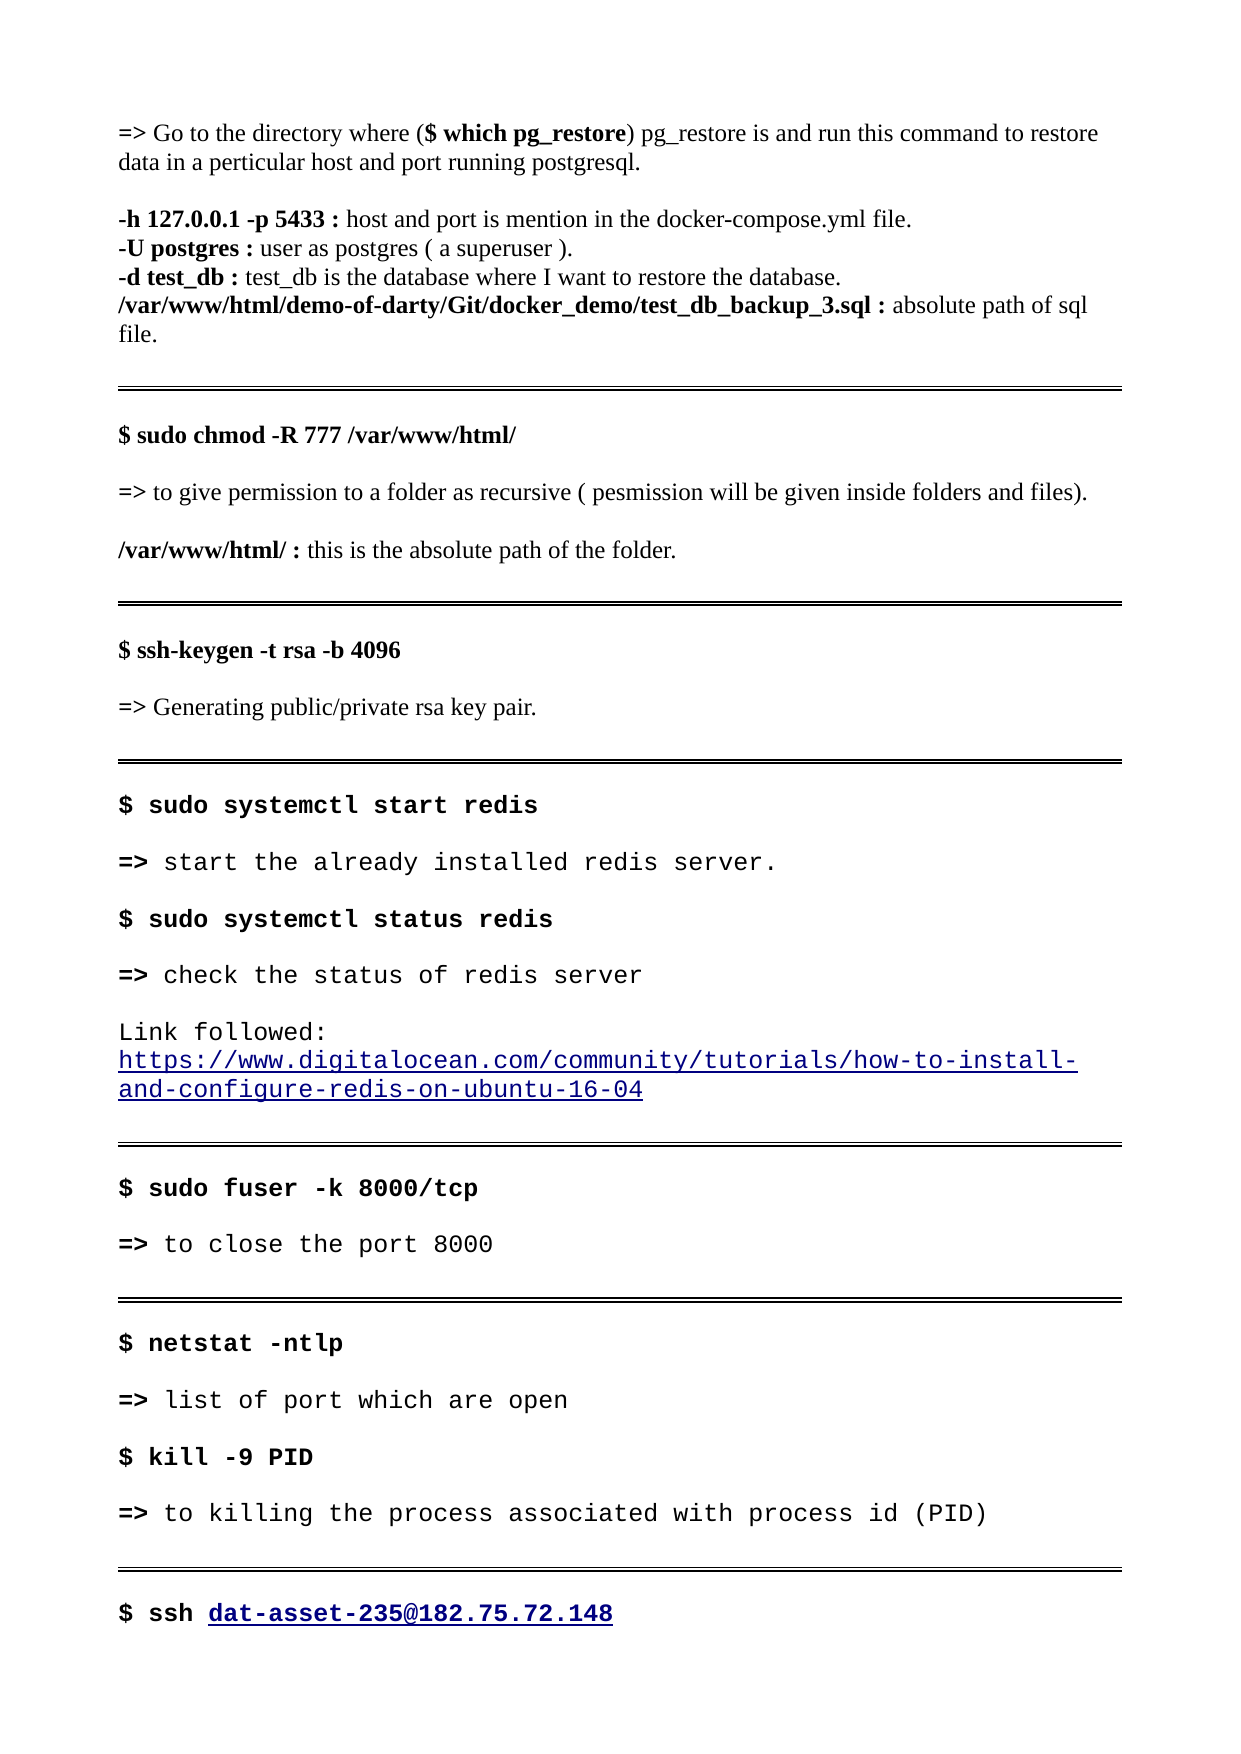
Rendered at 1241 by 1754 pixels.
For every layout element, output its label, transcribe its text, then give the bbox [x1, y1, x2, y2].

text => Go to the directory where ($ which pg_restore) pg_restore is and run this command to restore data in a perticular host and port running postgresql. [118, 118, 1122, 176]
text -U postgres : user as postgres ( a superuser ). [118, 233, 1122, 262]
text -d test_db : test_db is the database where I want to restore the database. [118, 262, 1122, 291]
text -h 127.0.0.1 -p 5433 : host and port is mention in the docker-compose.yml file. [118, 204, 1122, 233]
text $ ssh dat-asset-235@182.75.72.148 [118, 1601, 1122, 1629]
text => list of port which are open [118, 1388, 1122, 1416]
text $ netstat -ntlp [118, 1331, 1122, 1359]
text => start the already installed redis server. [118, 849, 1122, 878]
text => to close the port 8000 [118, 1232, 1122, 1260]
text $ ssh-keygen -t rsa -b 4096 [118, 635, 1122, 664]
text $ sudo systemctl start redis [118, 793, 1122, 821]
text => check the status of redis server [118, 963, 1122, 991]
text => to give permission to a folder as recursive ( pesmission will be given inside folders and files). [118, 477, 1122, 506]
text $ sudo fuser -k 8000/tcp [118, 1175, 1122, 1203]
text => to killing the process associated with process id (PID) [118, 1501, 1122, 1529]
text Link followed: https://www.digitalocean.com/community/tutorials/how-to-install-and-configure-redis-on-ubuntu-16-04 [118, 1019, 1122, 1104]
text => Generating public/private rsa key pair. [118, 692, 1122, 721]
text $ sudo systemctl status redis [118, 906, 1122, 934]
text $ sudo chmod -R 777 /var/www/html/ [118, 420, 1122, 448]
text /var/www/html/demo-of-darty/Git/docker_demo/test_db_backup_3.sql : absolute path of sql file. [118, 291, 1122, 348]
text /var/www/html/ : this is the absolute path of the folder. [118, 535, 1122, 563]
text $ kill -9 PID [118, 1444, 1122, 1473]
